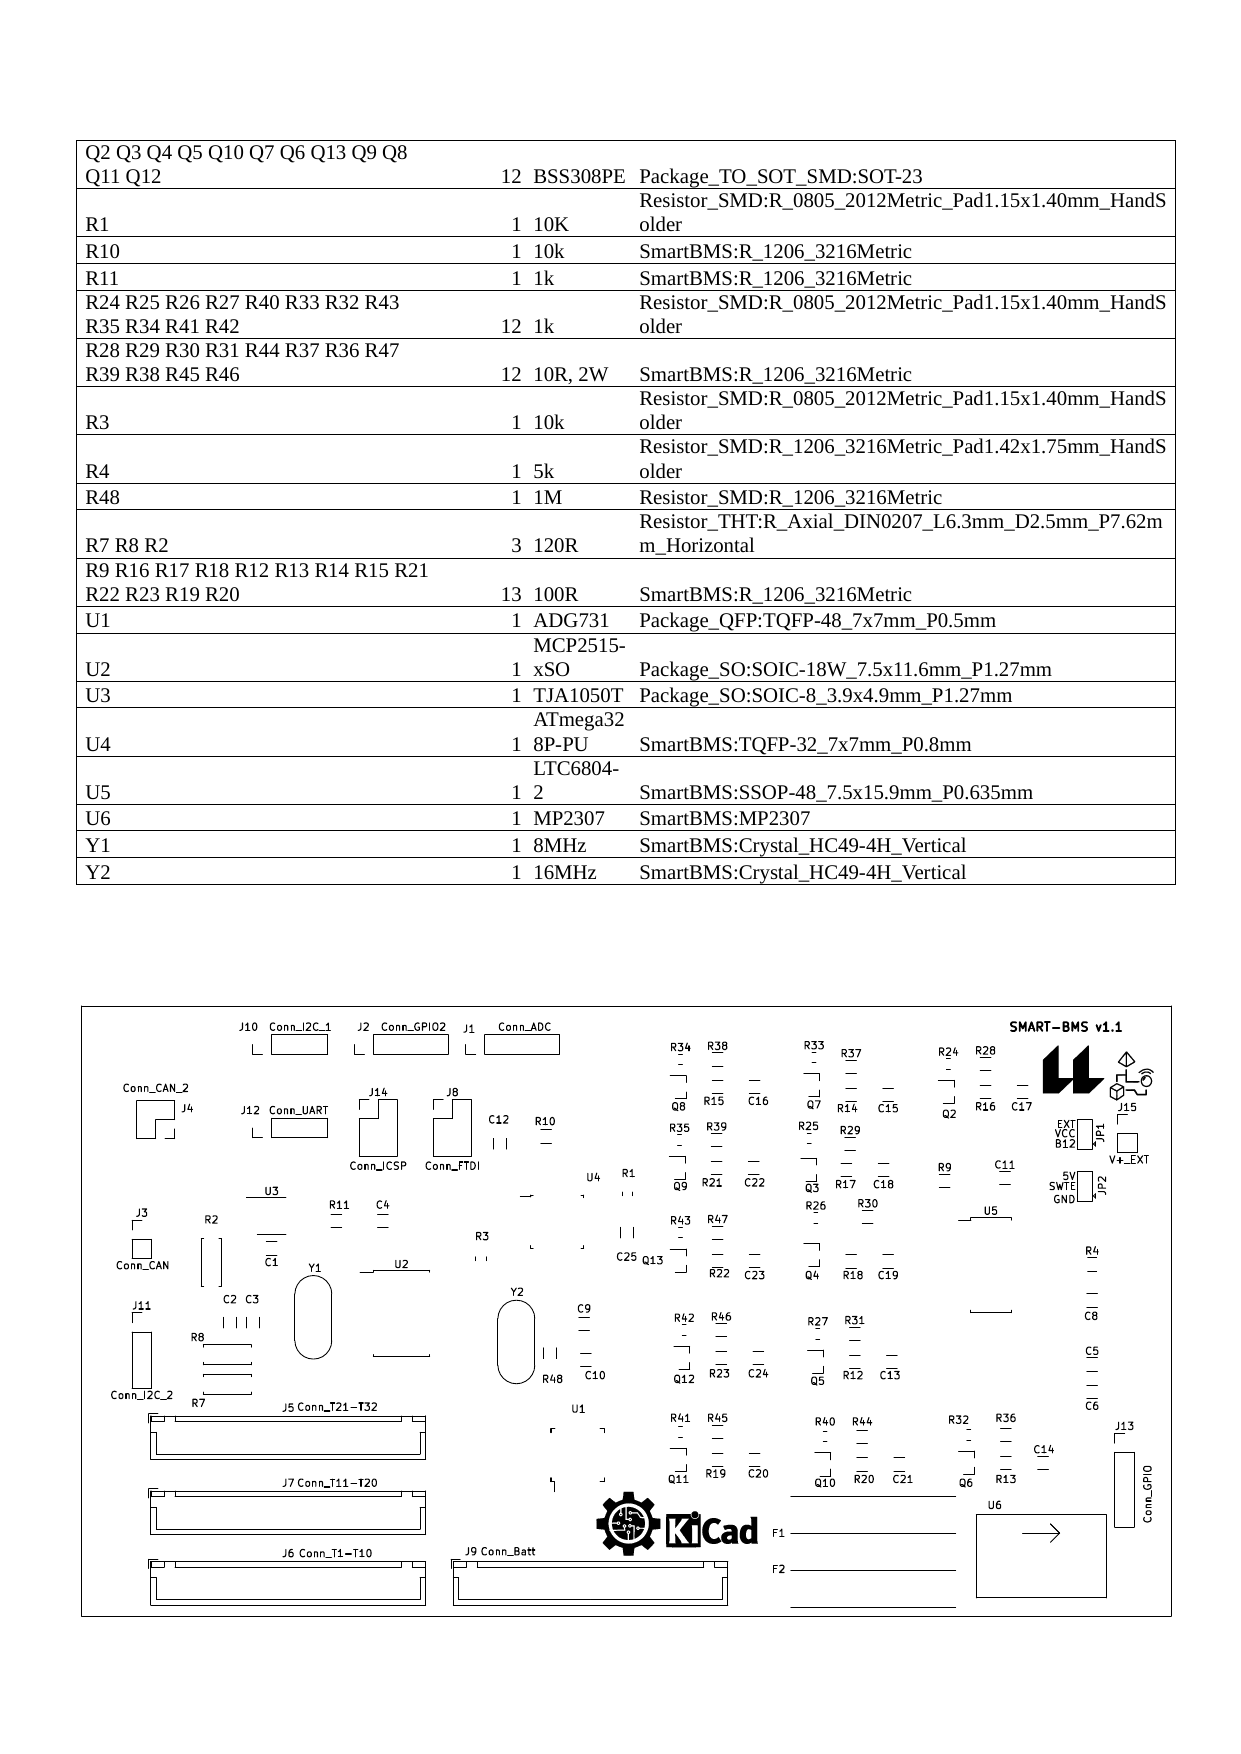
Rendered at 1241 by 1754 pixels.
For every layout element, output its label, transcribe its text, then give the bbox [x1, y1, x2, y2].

table_cell 1 [441, 484, 524, 509]
table_cell Resistor_SMD:R_0805_2012Metric_Pad1.15x1.40mm_HandSolder [630, 387, 1175, 434]
table_cell 5k [524, 435, 630, 483]
table_cell SmartBMS:R_1206_3216Metric [630, 264, 1175, 290]
table_cell 10k [524, 387, 630, 434]
table_cell 1 [441, 189, 524, 236]
table_cell SmartBMS:R_1206_3216Metric [630, 559, 1175, 606]
table_cell R11 [77, 264, 441, 290]
table_cell Y1 [77, 831, 441, 857]
table_cell 1M [524, 484, 630, 509]
table_cell 1k [524, 264, 630, 290]
table_cell R7 R8 R2 [77, 510, 441, 557]
table_cell 1 [441, 237, 524, 263]
table_cell 16MHz [524, 858, 630, 884]
table_cell Package_QFP:TQFP-48_7x7mm_P0.5mm [630, 607, 1175, 632]
table_cell 120R [524, 510, 630, 557]
table_cell U3 [77, 682, 441, 707]
table_cell 1k [524, 291, 630, 338]
table_cell SmartBMS:Crystal_HC49-4H_Vertical [630, 858, 1175, 884]
table_cell SmartBMS:SSOP-48_7.5x15.9mm_P0.635mm [630, 757, 1175, 804]
table_cell 1 [441, 682, 524, 707]
table_cell 1 [441, 264, 524, 290]
table_cell MP2307 [524, 805, 630, 830]
table_cell ATmega328P-PU [524, 708, 630, 756]
table_cell SmartBMS:MP2307 [630, 805, 1175, 830]
table_cell MCP2515-xSO [524, 634, 630, 681]
table_cell U6 [77, 805, 441, 830]
table_cell 12 [441, 339, 524, 386]
table_cell R10 [77, 237, 441, 263]
table_cell Resistor_THT:R_Axial_DIN0207_L6.3mm_D2.5mm_P7.62mm_Horizontal [630, 510, 1175, 557]
table_cell 10R, 2W [524, 339, 630, 386]
table_cell Resistor_SMD:R_0805_2012Metric_Pad1.15x1.40mm_HandSolder [630, 291, 1175, 338]
table_cell 1 [441, 387, 524, 434]
table_cell 12 [441, 291, 524, 338]
table_header BSS308PE [524, 141, 630, 188]
table_cell R4 [77, 435, 441, 483]
table_cell ADG731 [524, 607, 630, 632]
table_cell TJA1050T [524, 682, 630, 707]
table_cell Resistor_SMD:R_1206_3216Metric_Pad1.42x1.75mm_HandSolder [630, 435, 1175, 483]
table_cell Y2 [77, 858, 441, 884]
table_cell Package_SO:SOIC-8_3.9x4.9mm_P1.27mm [630, 682, 1175, 707]
table_cell R3 [77, 387, 441, 434]
table_cell SmartBMS:Crystal_HC49-4H_Vertical [630, 831, 1175, 857]
table_cell 100R [524, 559, 630, 606]
table_header 12 [441, 141, 524, 188]
table_cell Package_SO:SOIC-18W_7.5x11.6mm_P1.27mm [630, 634, 1175, 681]
table_header Package_TO_SOT_SMD:SOT-23 [630, 141, 1175, 188]
table_cell R28 R29 R30 R31 R44 R37 R36 R47 R39 R38 R45 R46 [77, 339, 441, 386]
table_cell U4 [77, 708, 441, 756]
table_cell R1 [77, 189, 441, 236]
table_cell U5 [77, 757, 441, 804]
table_cell Resistor_SMD:R_1206_3216Metric [630, 484, 1175, 509]
table_cell R48 [77, 484, 441, 509]
table_cell LTC6804-2 [524, 757, 630, 804]
table_cell 1 [441, 607, 524, 632]
table_cell 10k [524, 237, 630, 263]
table_cell 10K [524, 189, 630, 236]
table_cell Resistor_SMD:R_0805_2012Metric_Pad1.15x1.40mm_HandSolder [630, 189, 1175, 236]
table_cell 8MHz [524, 831, 630, 857]
table_cell U1 [77, 607, 441, 632]
table_cell R9 R16 R17 R18 R12 R13 R14 R15 R21 R22 R23 R19 R20 [77, 559, 441, 606]
table_cell 1 [441, 634, 524, 681]
table_cell 1 [441, 805, 524, 830]
table_cell SmartBMS:R_1206_3216Metric [630, 339, 1175, 386]
table_cell 1 [441, 757, 524, 804]
table_cell SmartBMS:R_1206_3216Metric [630, 237, 1175, 263]
table_cell U2 [77, 634, 441, 681]
table_cell SmartBMS:TQFP-32_7x7mm_P0.8mm [630, 708, 1175, 756]
table_cell 1 [441, 831, 524, 857]
table_cell 1 [441, 708, 524, 756]
table_cell 1 [441, 435, 524, 483]
table_cell 13 [441, 559, 524, 606]
table_header Q2 Q3 Q4 Q5 Q10 Q7 Q6 Q13 Q9 Q8 Q11 Q12 [77, 141, 441, 188]
table_cell 1 [441, 858, 524, 884]
table_cell R24 R25 R26 R27 R40 R33 R32 R43 R35 R34 R41 R42 [77, 291, 441, 338]
table_cell 3 [441, 510, 524, 557]
